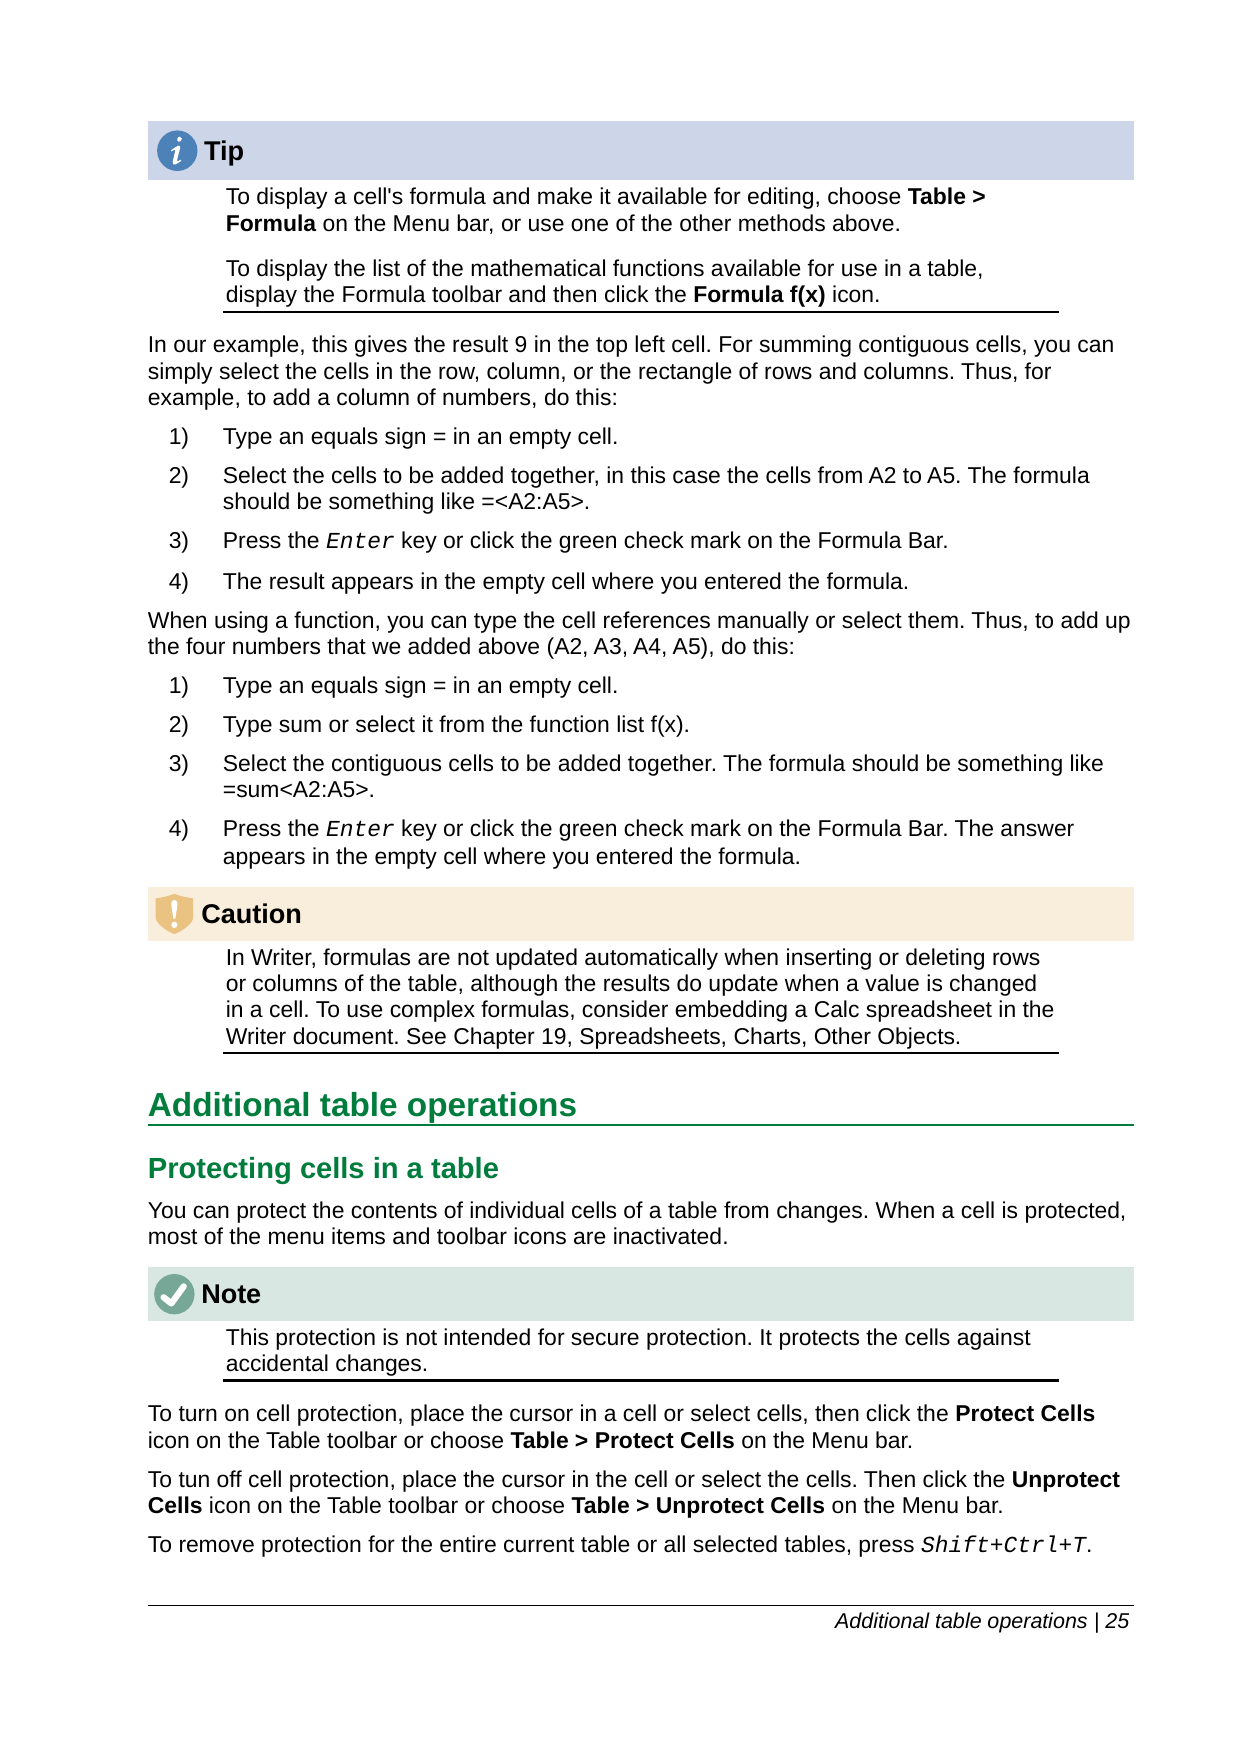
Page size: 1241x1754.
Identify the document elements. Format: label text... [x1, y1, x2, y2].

text You can protect the contents of individual cells of a table from changes. When a cell is protected, most of the menu items and toolbar icons are inactivated. [148, 1197, 1134, 1250]
text To tun off cell protection, place the cursor in the cell or select the cells. Then click the Unprotect Cells icon on the Table toolbar or choose Table > Unprotect Cells on the Menu bar. [148, 1466, 1134, 1518]
subtitle Caution [148, 887, 1134, 941]
subtitle Tip [148, 121, 1134, 180]
subtitle Protecting cells in a table [148, 1151, 1134, 1184]
subtitle Note [148, 1267, 1134, 1321]
list Type an equals sign = in an empty cell. [189, 423, 1134, 449]
list Type an equals sign = in an empty cell. [189, 672, 1134, 698]
list When using a function, you can type the cell references manually or select them. Thus, to add up the four numbers that we added above (A2, A3, A4, A5), do this: [148, 607, 1134, 659]
list In our example, this gives the result 9 in the top left cell. For summing contiguous cells, you can simply select the cells in the row, column, or the rectangle of rows and columns. Thus, for example, to add a column of numbers, do this: [148, 331, 1134, 410]
subtitle Additional table operations [148, 1085, 1134, 1124]
text To remove protection for the entire current table or all selected tables, press Shift+Ctrl+T. [148, 1531, 1134, 1559]
list Press the Enter key or click the green check mark on the Formula Bar. [189, 527, 1134, 555]
text This protection is not intended for secure protection. It protects the cells against accidental changes. [223, 1321, 1059, 1379]
text To turn on cell protection, place the cursor in a cell or select cells, then click the Protect Cells icon on the Table toolbar or choose Table > Protect Cells on the Menu bar. [148, 1400, 1134, 1453]
text To display a cell's formula and make it available for editing, choose Table > Formula on the Menu bar, or use one of the other methods above. [223, 180, 1059, 236]
list The result appears in the empty cell where you entered the formula. [189, 568, 1134, 594]
text To display the list of the mathematical functions available for use in a table, display the Formula toolbar and then click the Formula f(x) icon. [223, 252, 1059, 311]
list Press the Enter key or click the green check mark on the Formula Bar. The answer appears in the empty cell where you entered the formula. [189, 815, 1134, 869]
list Select the cells to be added together, in this case the cells from A2 to A5. The formula should be something like =<A2:A5>. [189, 462, 1134, 514]
list Type sum or select it from the function list f(x). [189, 711, 1134, 737]
list Select the contiguous cells to be added together. The formula should be something like =sum<A2:A5>. [189, 749, 1134, 802]
text In Writer, formulas are not updated automatically when inserting or deleting rows or columns of the table, although the results do update when a value is changed in a cell. To use complex formulas, consider embedding a Calc spreadsheet in the Writer document. See Chapter 19, Spreadsheets, Charts, Other Objects. [223, 941, 1059, 1052]
